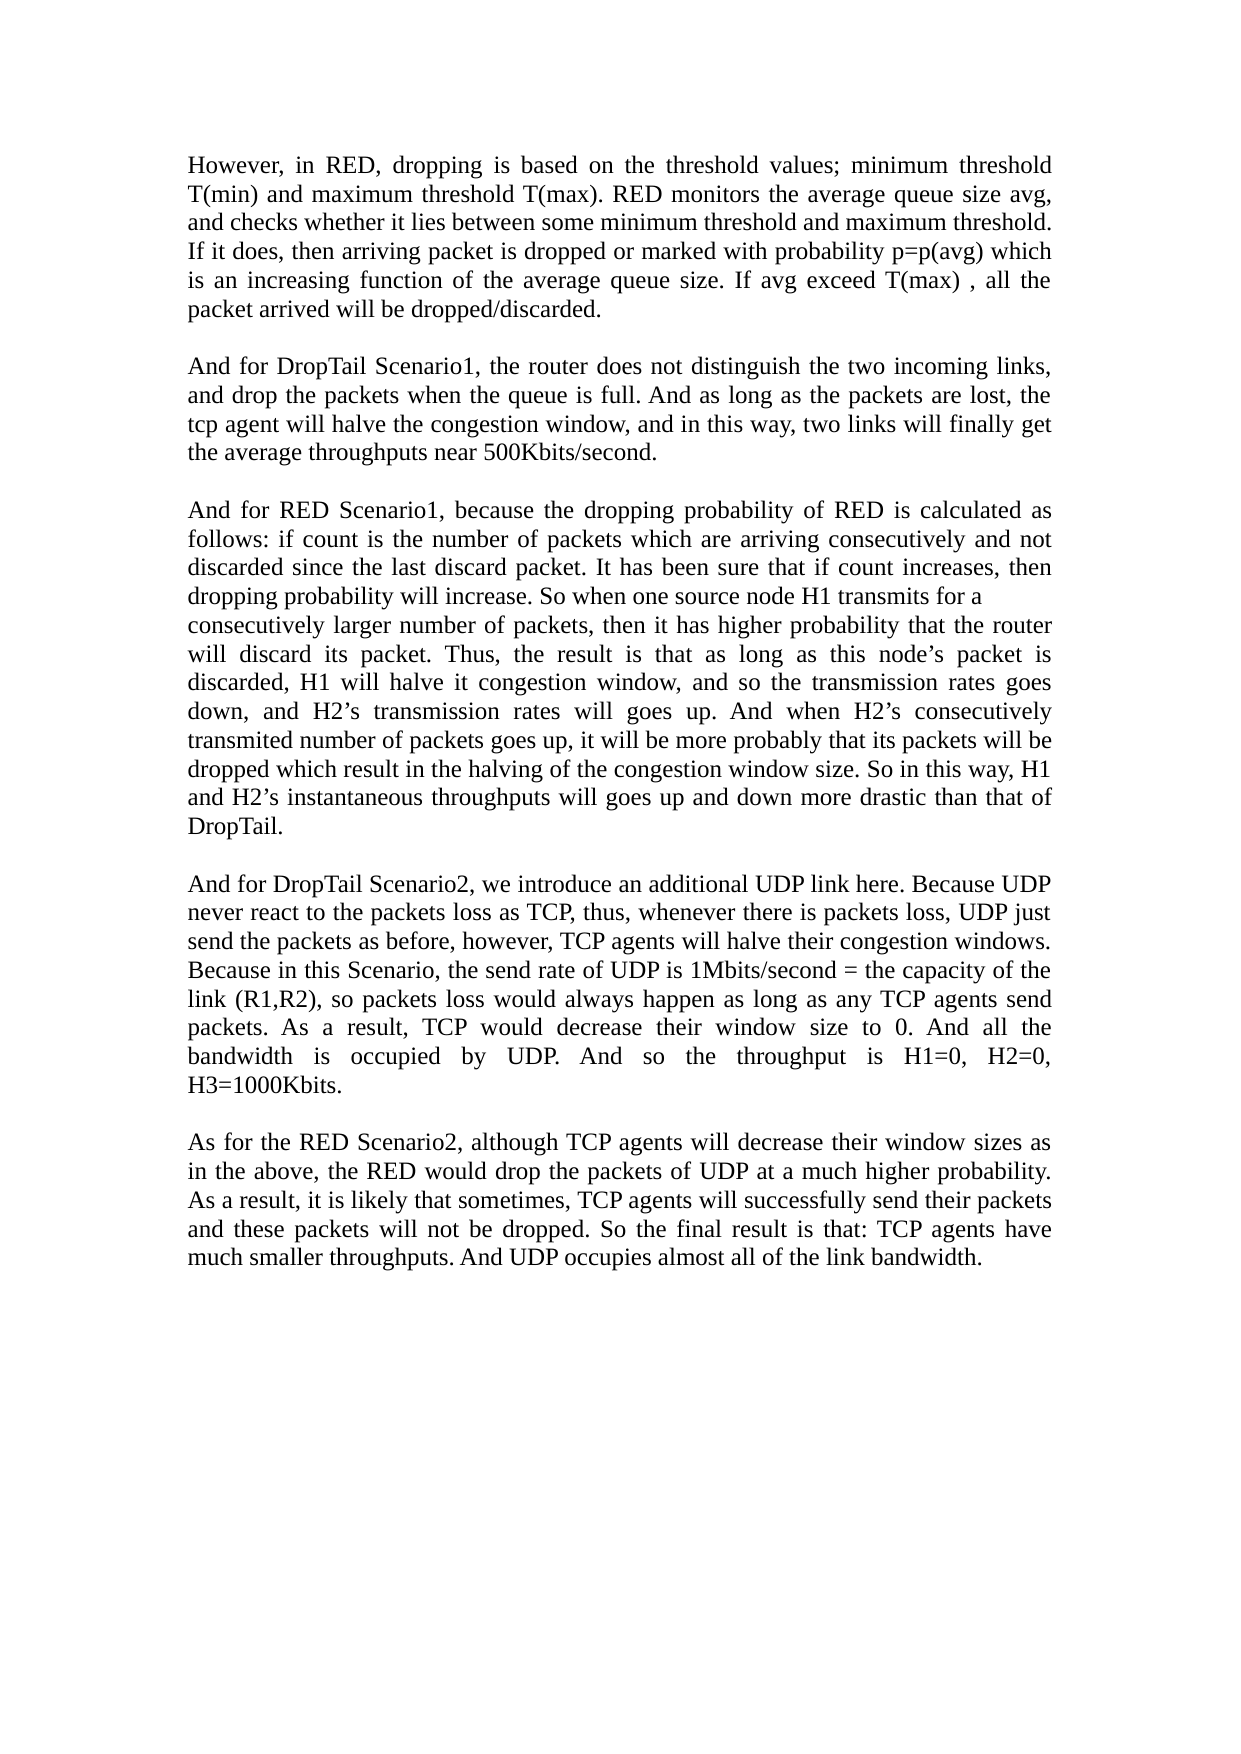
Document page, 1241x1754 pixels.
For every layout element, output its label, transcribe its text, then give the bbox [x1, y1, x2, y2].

text However, in RED, dropping is based on the threshold values; minimum threshold T(min) and maximum threshold T(max). RED monitors the average queue size avg, and checks whether it lies between some minimum threshold and maximum threshold. If it does, then arriving packet is dropped or marked with probability p=p(avg) which is an increasing function of the average queue size. If avg exceed T(max) , all the packet arrived will be dropped/discarded. [187, 150, 1053, 322]
text As for the RED Scenario2, although TCP agents will decrease their window sizes as in the above, the RED would drop the packets of UDP at a much higher probability. As a result, it is likely that sometimes, TCP agents will successfully send their packets and these packets will not be dropped. So the final result is that: TCP agents have much smaller throughputs. And UDP occupies almost all of the link bandwidth. [187, 1127, 1053, 1271]
text And for DropTail Scenario1, the router does not distinguish the two incoming links, and drop the packets when the queue is full. And as long as the packets are lost, the tcp agent will halve the congestion window, and in this way, two links will finally get the average throughputs near 500Kbits/second. [187, 351, 1053, 466]
text And for RED Scenario1, because the dropping probability of RED is calculated as follows: if count is the number of packets which are arriving consecutively and not discarded since the last discard packet. It has been sure that if count increases, then dropping probability will increase. So when one source node H1 transmits for a [187, 495, 1053, 610]
text consecutively larger number of packets, then it has higher probability that the router will discard its packet. Thus, the result is that as long as this node’s packet is discarded, H1 will halve it congestion window, and so the transmission rates goes down, and H2’s transmission rates will goes up. And when H2’s consecutively transmited number of packets goes up, it will be more probably that its packets will be dropped which result in the halving of the congestion window size. So in this way, H1 and H2’s instantaneous throughputs will goes up and down more drastic than that of DropTail. [187, 610, 1053, 840]
text And for DropTail Scenario2, we introduce an additional UDP link here. Because UDP never react to the packets loss as TCP, thus, whenever there is packets loss, UDP just send the packets as before, however, TCP agents will halve their congestion windows. Because in this Scenario, the send rate of UDP is 1Mbits/second = the capacity of the link (R1,R2), so packets loss would always happen as long as any TCP agents send packets. As a result, TCP would decrease their window size to 0. And all the bandwidth is occupied by UDP. And so the throughput is H1=0, H2=0, H3=1000Kbits. [187, 869, 1053, 1099]
